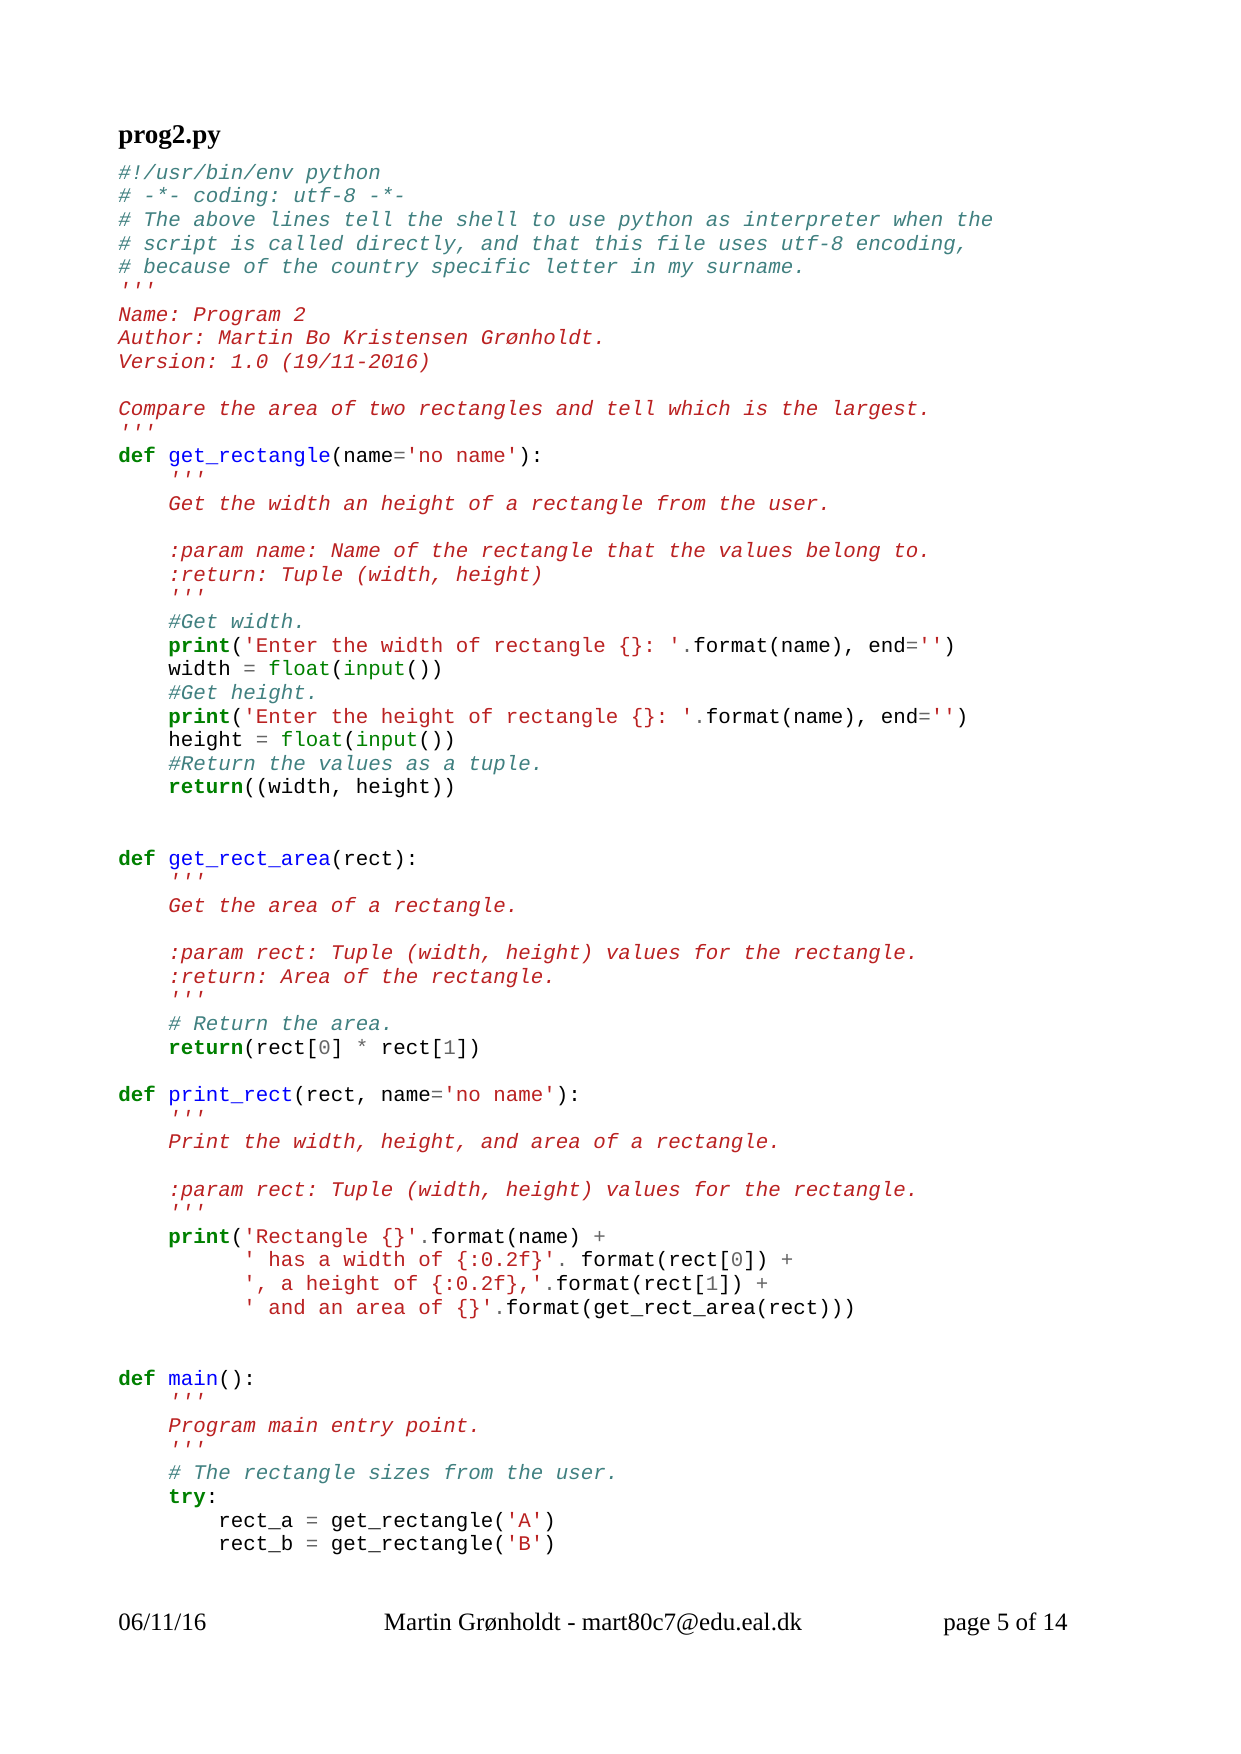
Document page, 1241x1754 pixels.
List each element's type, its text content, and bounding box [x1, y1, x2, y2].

text height = float(input()) [118, 729, 1122, 753]
text ''' [118, 871, 1122, 895]
text ''' [118, 989, 1122, 1013]
text #Return the values as a tuple. [118, 753, 1122, 777]
text def print_rect(rect, name='no name'): [118, 1084, 1122, 1108]
text width = float(input()) [118, 658, 1122, 682]
text ''' [118, 587, 1122, 611]
text Author: Martin Bo Kristensen Grønholdt. [118, 327, 1122, 351]
text # The above lines tell the shell to use python as interpreter when the [118, 209, 1122, 233]
text ' has a width of {:0.2f}'. format(rect[0]) + [118, 1249, 1122, 1273]
text #Get height. [118, 682, 1122, 706]
text ', a height of {:0.2f},'.format(rect[1]) + [118, 1273, 1122, 1297]
text print('Enter the height of rectangle {}: '.format(name), end='') [118, 706, 1122, 729]
text ''' [118, 422, 1122, 446]
text ''' [118, 1202, 1122, 1226]
text try: [118, 1486, 1122, 1509]
text #!/usr/bin/env python [118, 162, 1122, 185]
text :param rect: Tuple (width, height) values for the rectangle. [118, 1178, 1122, 1202]
text # -*- coding: utf-8 -*- [118, 185, 1122, 209]
text def get_rectangle(name='no name'): [118, 446, 1122, 469]
subtitle prog2.py [118, 118, 1122, 149]
text print('Rectangle {}'.format(name) + [118, 1226, 1122, 1249]
text :param rect: Tuple (width, height) values for the rectangle. [118, 942, 1122, 966]
text def get_rect_area(rect): [118, 847, 1122, 871]
text Get the area of a rectangle. [118, 895, 1122, 918]
text ''' [118, 280, 1122, 304]
text rect_a = get_rectangle('A') [118, 1509, 1122, 1533]
text Name: Program 2 [118, 304, 1122, 327]
text ''' [118, 469, 1122, 493]
text :return: Tuple (width, height) [118, 564, 1122, 587]
text # script is called directly, and that this file uses utf-8 encoding, [118, 233, 1122, 256]
text # because of the country specific letter in my surname. [118, 256, 1122, 280]
text ''' [118, 1108, 1122, 1131]
text #Get width. [118, 611, 1122, 635]
text ''' [118, 1391, 1122, 1415]
text # The rectangle sizes from the user. [118, 1462, 1122, 1486]
text return((width, height)) [118, 777, 1122, 800]
text ' and an area of {}'.format(get_rect_area(rect))) [118, 1297, 1122, 1320]
text Get the width an height of a rectangle from the user. [118, 493, 1122, 516]
text Program main entry point. [118, 1415, 1122, 1439]
text ''' [118, 1439, 1122, 1462]
text :return: Area of the rectangle. [118, 966, 1122, 989]
text Compare the area of two rectangles and tell which is the largest. [118, 398, 1122, 422]
text rect_b = get_rectangle('B') [118, 1533, 1122, 1557]
text print('Enter the width of rectangle {}: '.format(name), end='') [118, 635, 1122, 658]
text Print the width, height, and area of a rectangle. [118, 1131, 1122, 1155]
text def main(): [118, 1368, 1122, 1391]
text Version: 1.0 (19/11-2016) [118, 351, 1122, 374]
text :param name: Name of the rectangle that the values belong to. [118, 540, 1122, 564]
text # Return the area. [118, 1013, 1122, 1037]
text return(rect[0] * rect[1]) [118, 1037, 1122, 1060]
